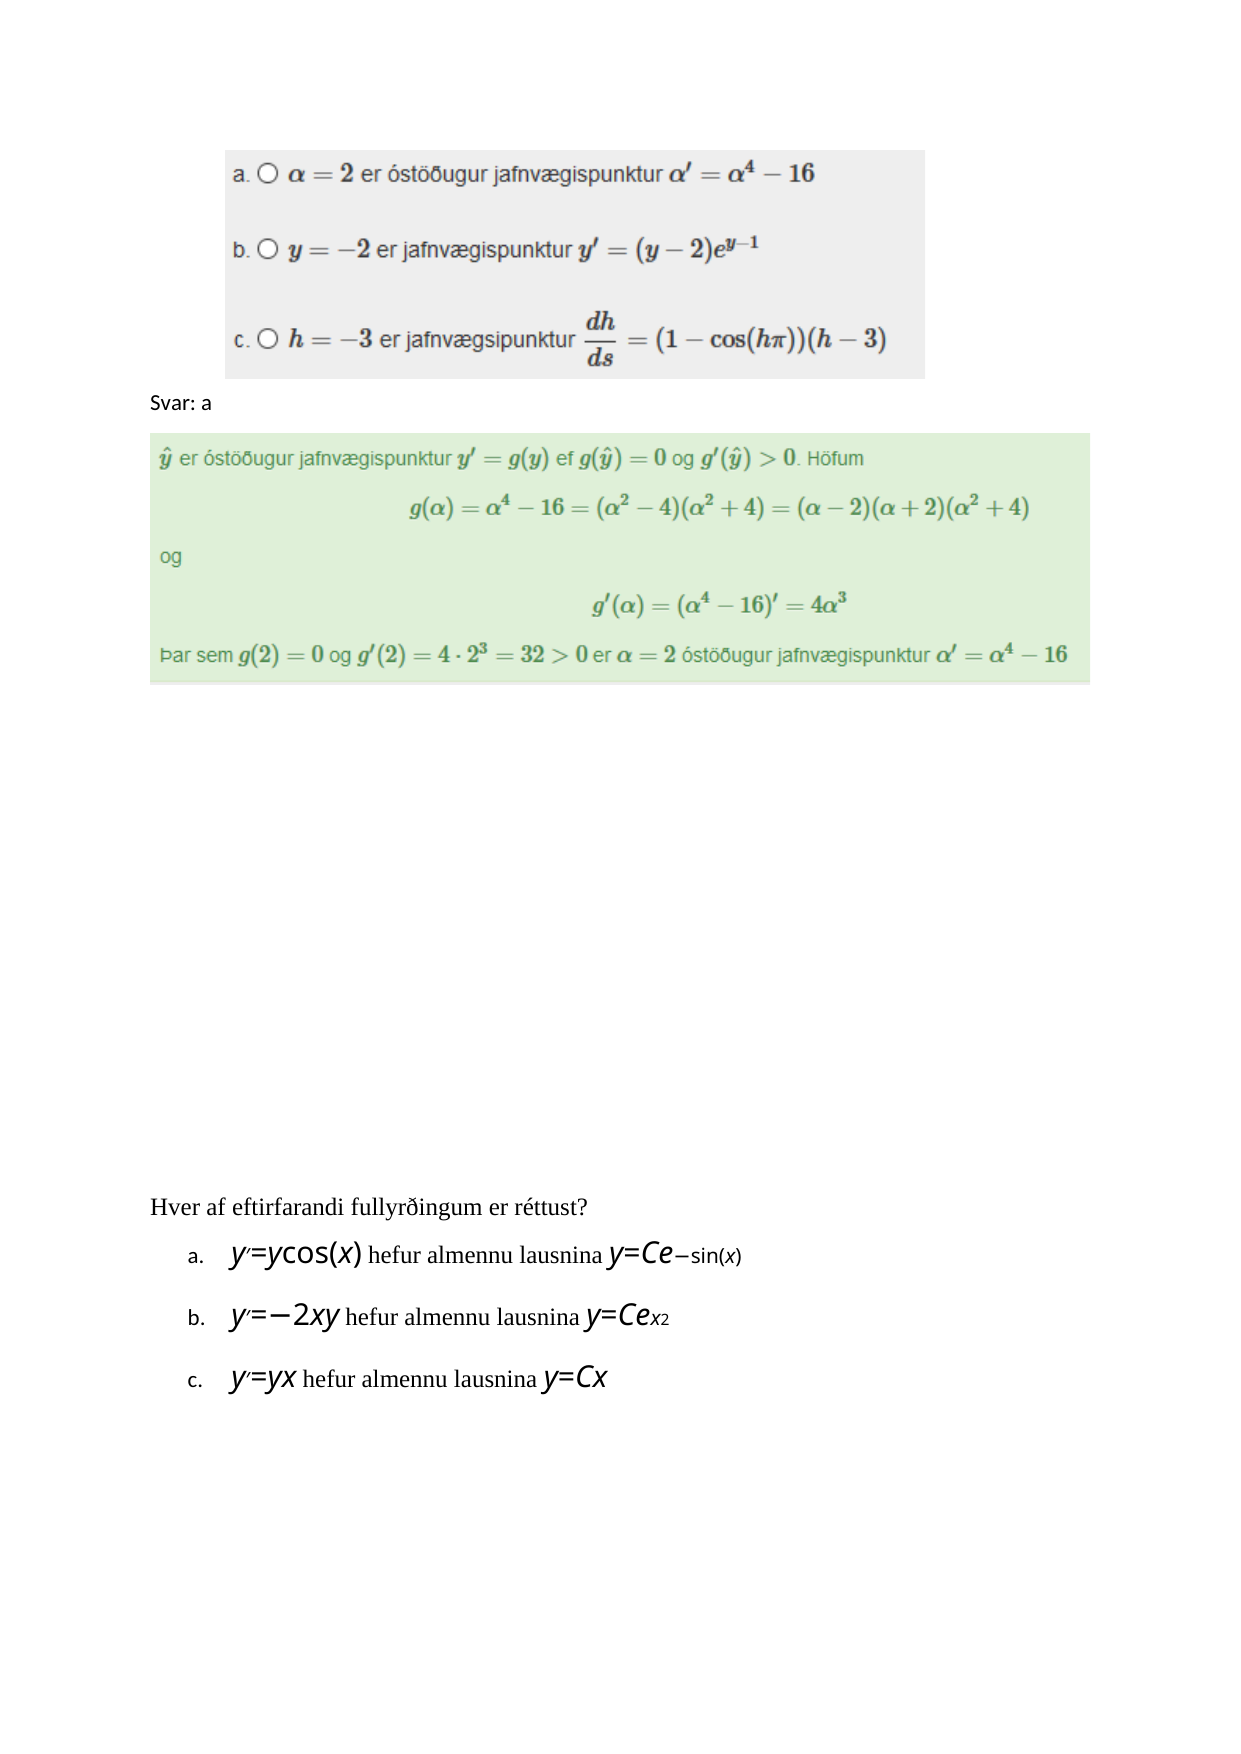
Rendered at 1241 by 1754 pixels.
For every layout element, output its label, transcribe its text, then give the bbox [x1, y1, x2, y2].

list y′=−2xy hefur almennu lausnina y=Cex2 [187, 1293, 1090, 1335]
picture [150, 433, 1091, 685]
picture [225, 150, 926, 379]
text Hver af eftirfarandi fullyrðingum er réttust? [150, 1192, 1090, 1221]
text Svar: a [150, 388, 1090, 417]
list y′=yx hefur almennu lausnina y=Cx [187, 1356, 1090, 1397]
list y′=ycos(x) hefur almennu lausnina y=Ce−sin(x) [187, 1232, 1090, 1273]
